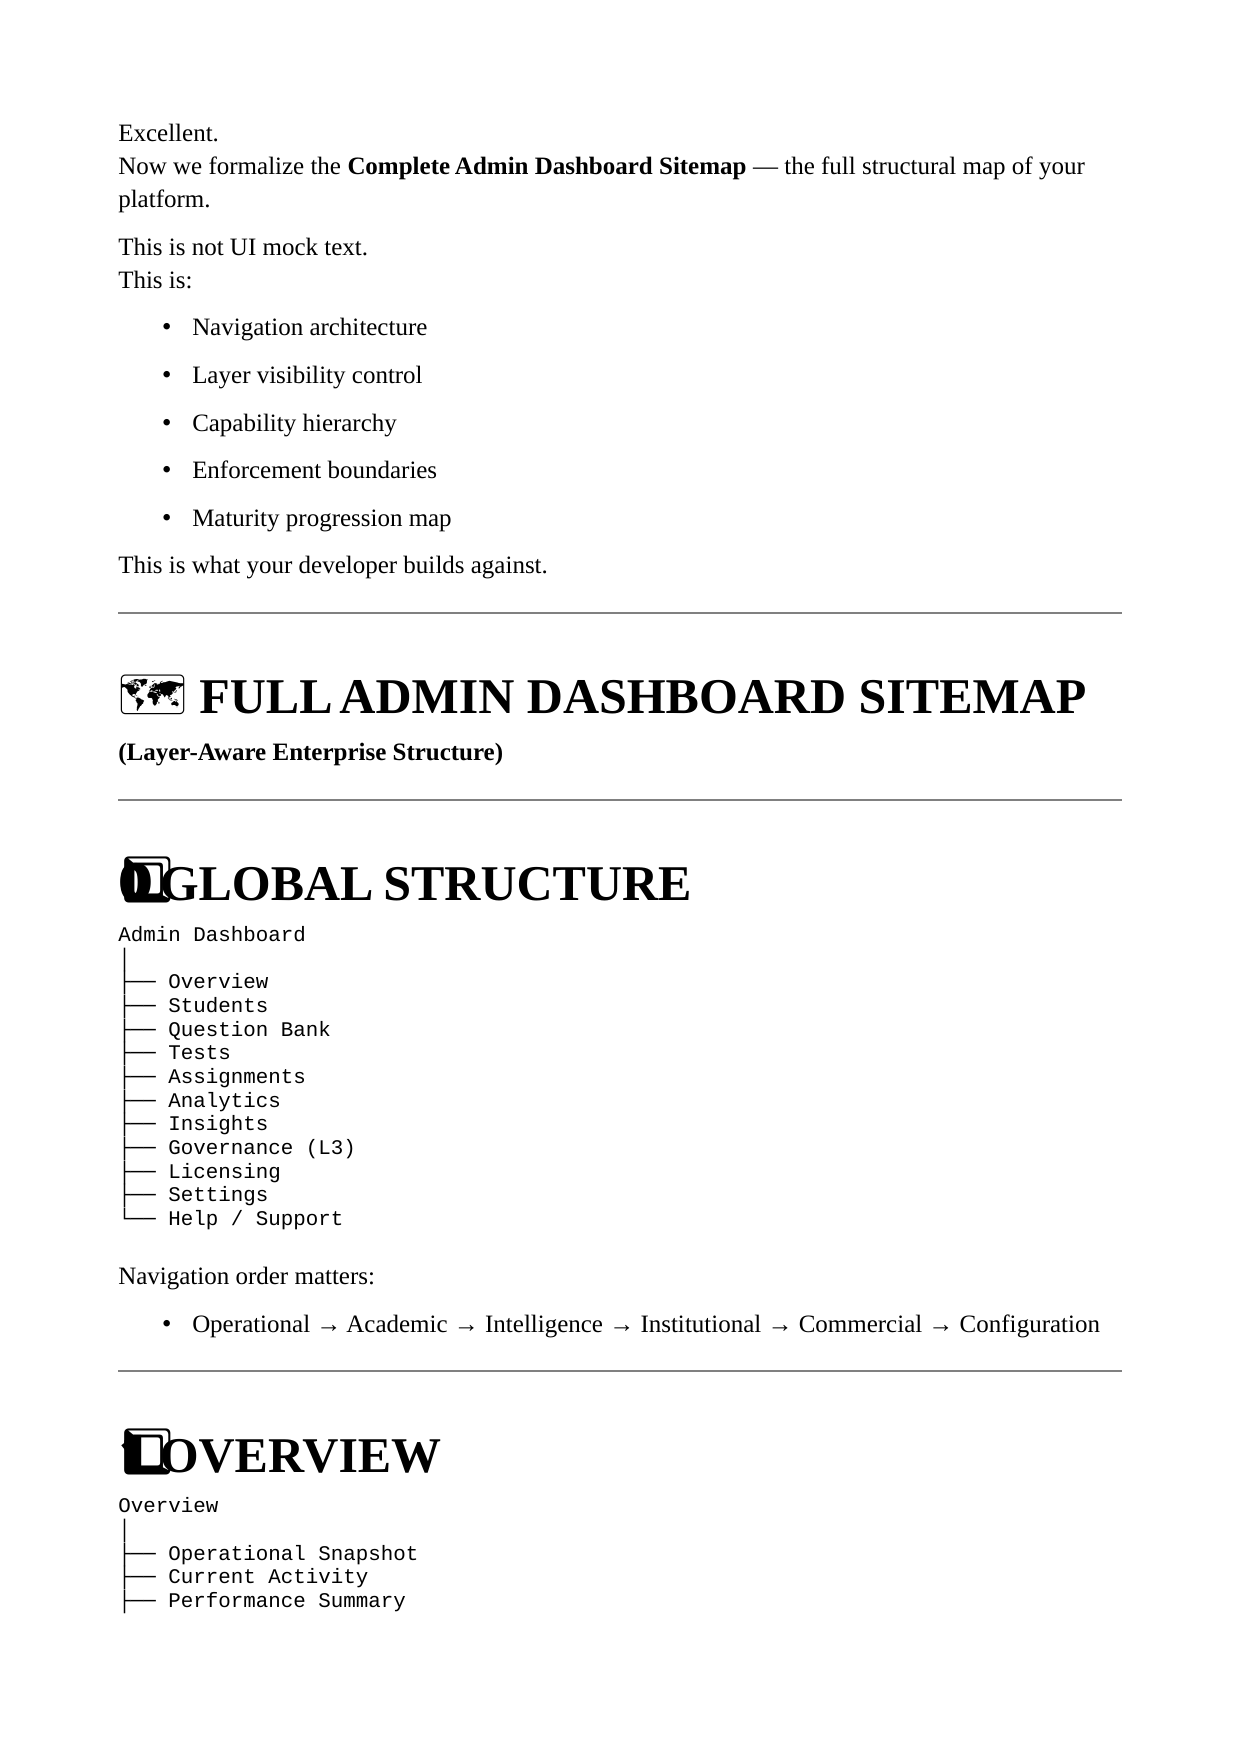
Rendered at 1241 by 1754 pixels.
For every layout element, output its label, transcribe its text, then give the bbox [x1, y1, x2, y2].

text Admin Dashboard [118, 924, 1122, 948]
text │ [118, 1519, 1122, 1543]
text This is not UI mock text. This is: [118, 232, 1122, 293]
text ├── Question Bank [125, 1019, 1122, 1042]
text Overview [118, 1496, 1122, 1519]
text Excellent. Now we formalize the Complete Admin Dashboard Sitemap — the full structural map of your platform. [118, 118, 1122, 213]
text This is what your developer builds against. [118, 550, 1122, 579]
text Navigation order matters: [118, 1261, 1122, 1290]
text ├── Licensing [125, 1161, 1122, 1184]
text ├── Performance Summary [118, 1590, 1122, 1614]
subtitle 1️⃣ OVERVIEW [118, 1426, 1122, 1483]
list Layer visibility control [162, 360, 1122, 389]
text └── Help / Support [118, 1208, 1122, 1232]
text ├── Governance (L3) [118, 1137, 1122, 1161]
text │ [125, 948, 1122, 971]
text ├── Insights [118, 1113, 1122, 1137]
text ├── Operational Snapshot [125, 1543, 1122, 1566]
text ├── Settings [118, 1184, 1122, 1208]
list Maturity progression map [162, 503, 1122, 532]
text ├── Current Activity [118, 1566, 1122, 1590]
subtitle 🗺 FULL ADMIN DASHBOARD SITEMAP [118, 667, 1122, 725]
text ├── Tests [118, 1042, 1122, 1066]
text ├── Overview [118, 971, 1122, 995]
subtitle 0️⃣ GLOBAL STRUCTURE [118, 854, 1122, 912]
text (Layer-Aware Enterprise Structure) [118, 737, 1122, 766]
text │ [118, 948, 124, 971]
text ├── Analytics [125, 1090, 1122, 1113]
list Enforcement boundaries [162, 455, 1122, 484]
list Capability hierarchy [162, 408, 1122, 436]
text ├── Assignments [118, 1066, 1122, 1090]
list Operational → Academic → Intelligence → Institutional → Commercial → Configuration [162, 1309, 1122, 1337]
text ├── Students [118, 995, 1122, 1019]
list Navigation architecture [162, 312, 1122, 341]
